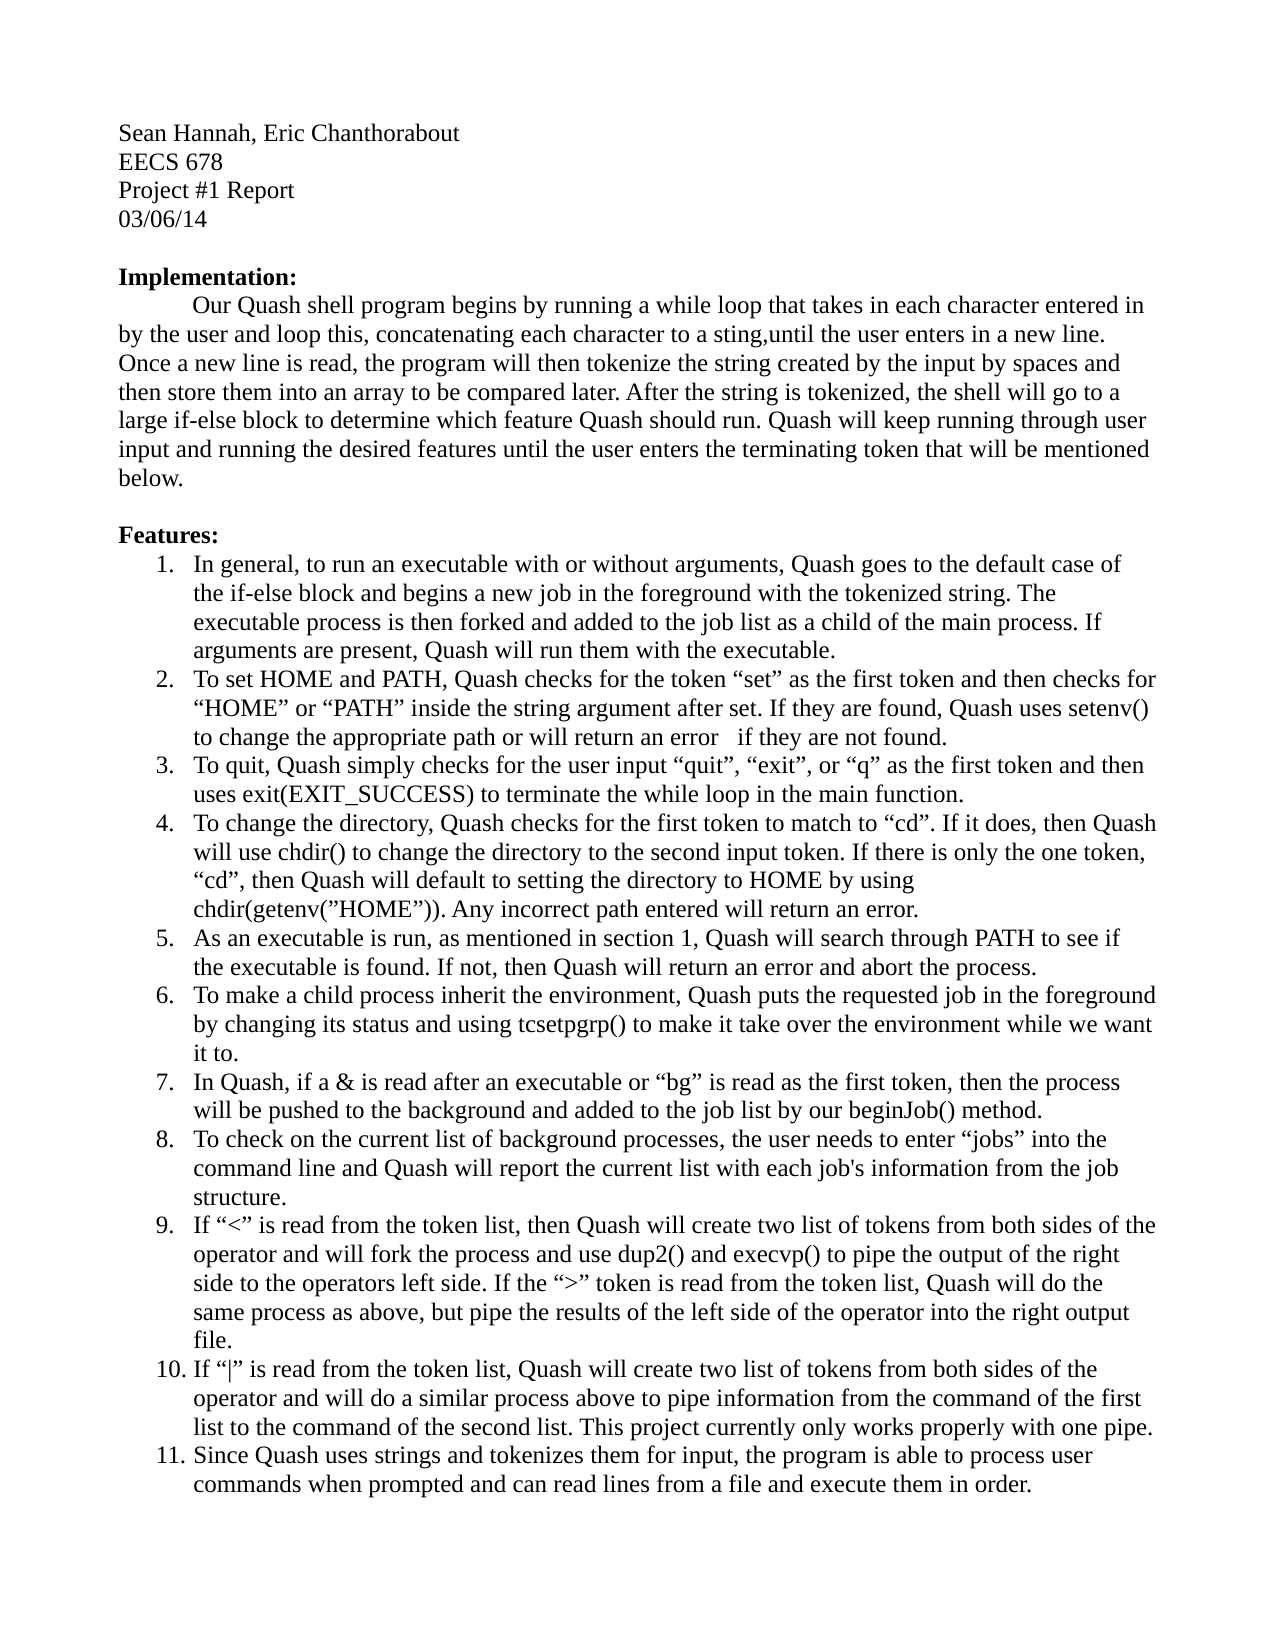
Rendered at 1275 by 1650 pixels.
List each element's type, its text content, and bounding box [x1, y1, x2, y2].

list To make a child process inherit the environment, Quash puts the requested job in the foreground by changing its status and using tcsetpgrp() to make it take over the environment while we want it to. [156, 981, 1157, 1067]
text Sean Hannah, Eric Chanthorabout [118, 118, 1157, 147]
list If “<” is read from the token list, then Quash will create two list of tokens from both sides of the operator and will fork the process and use dup2() and execvp() to pipe the output of the right side to the operators left side. If the “>” token is read from the token list, Quash will do the same process as above, but pipe the results of the left side of the operator into the right output file. [156, 1211, 1157, 1354]
text Project #1 Report [118, 176, 1157, 204]
text Features: [118, 521, 1157, 549]
list In general, to run an executable with or without arguments, Quash goes to the default case of the if-else block and begins a new job in the foreground with the tokenized string. The executable process is then forked and added to the job list as a child of the main process. If arguments are present, Quash will run them with the executable. [156, 549, 1157, 664]
list Since Quash uses strings and tokenizes them for input, the program is able to process user commands when prompted and can read lines from a file and execute them in order. [156, 1441, 1157, 1498]
list In Quash, if a & is read after an executable or “bg” is read as the first token, then the process will be pushed to the background and added to the job list by our beginJob() method. [156, 1067, 1157, 1124]
list To change the directory, Quash checks for the first token to match to “cd”. If it does, then Quash will use chdir() to change the directory to the second input token. If there is only the one token, “cd”, then Quash will default to setting the directory to HOME by using chdir(getenv(”HOME”)). Any incorrect path entered will return an error. [156, 808, 1157, 923]
list To set HOME and PATH, Quash checks for the token “set” as the first token and then checks for “HOME” or “PATH” inside the string argument after set. If they are found, Quash uses setenv() to change the appropriate path or will return an error if they are not found. [156, 664, 1157, 751]
list To quit, Quash simply checks for the user input “quit”, “exit”, or “q” as the first token and then uses exit(EXIT_SUCCESS) to terminate the while loop in the main function. [156, 751, 1157, 808]
list As an executable is run, as mentioned in section 1, Quash will search through PATH to see if the executable is found. If not, then Quash will return an error and abort the process. [156, 923, 1157, 981]
list To check on the current list of background processes, the user needs to enter “jobs” into the command line and Quash will report the current list with each job's information from the job structure. [156, 1124, 1157, 1211]
list If “|” is read from the token list, Quash will create two list of tokens from both sides of the operator and will do a similar process above to pipe information from the command of the first list to the command of the second list. This project currently only works properly with one pipe. [156, 1354, 1157, 1441]
text Our Quash shell program begins by running a while loop that takes in each character entered in by the user and loop this, concatenating each character to a sting,until the user enters in a new line. Once a new line is read, the program will then tokenize the string created by the input by spaces and then store them into an array to be compared later. After the string is tokenized, the shell will go to a large if-else block to determine which feature Quash should run. Quash will keep running through user input and running the desired features until the user enters the terminating token that will be mentioned below. [118, 291, 1157, 492]
text Implementation: [118, 262, 1157, 291]
text EECS 678 [118, 147, 1157, 176]
text 03/06/14 [118, 204, 1157, 233]
